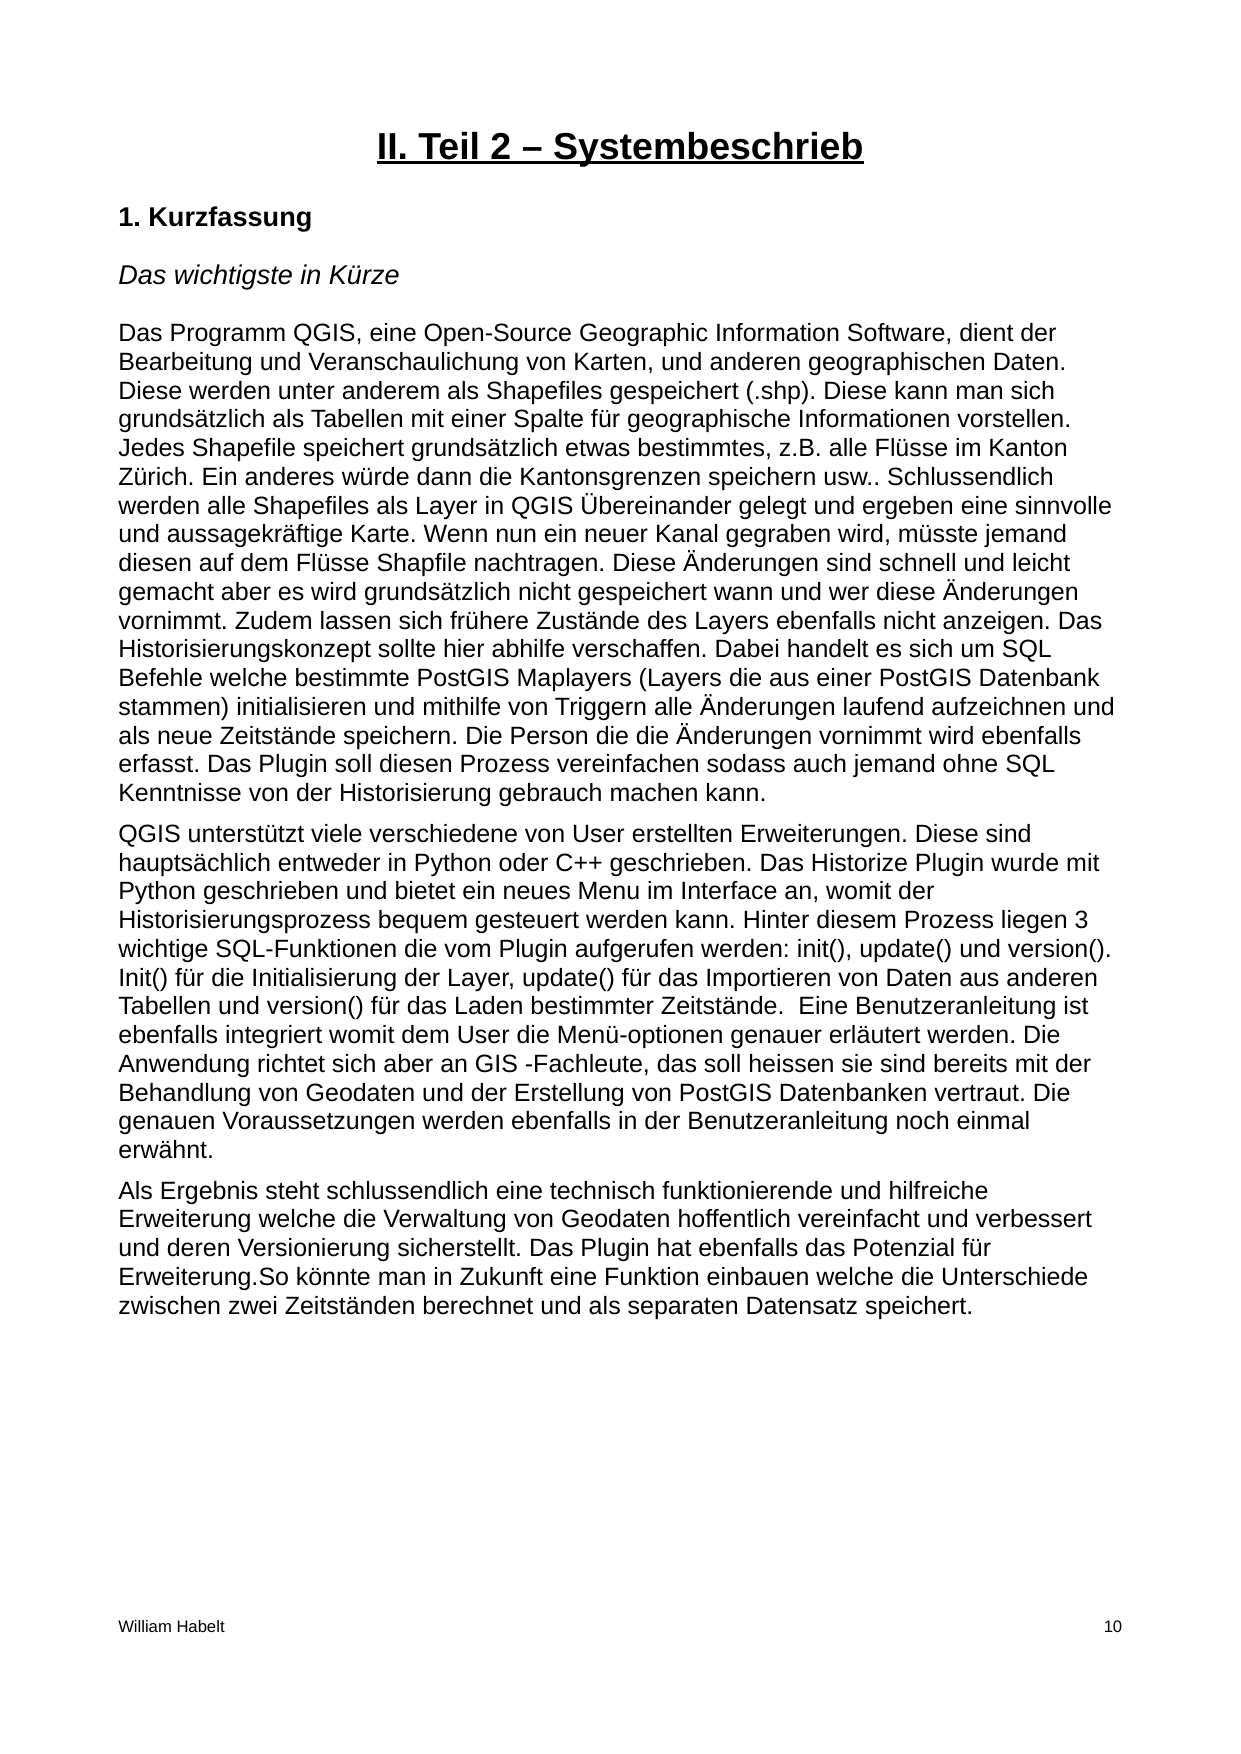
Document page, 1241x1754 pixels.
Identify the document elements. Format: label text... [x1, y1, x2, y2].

text QGIS unterstützt viele verschiedene von User erstellten Erweiterungen. Diese sind hauptsächlich entweder in Python oder C++ geschrieben. Das Historize Plugin wurde mit Python geschrieben und bietet ein neues Menu im Interface an, womit der Historisierungsprozess bequem gesteuert werden kann. Hinter diesem Prozess liegen 3 wichtige SQL-Funktionen die vom Plugin aufgerufen werden: init(), update() und version(). Init() für die Initialisierung der Layer, update() für das Importieren von Daten aus anderen Tabellen und version() für das Laden bestimmter Zeitstände. Eine Benutzeranleitung ist ebenfalls integriert womit dem User die Menü-optionen genauer erläutert werden. Die Anwendung richtet sich aber an GIS -Fachleute, das soll heissen sie sind bereits mit der Behandlung von Geodaten und der Erstellung von PostGIS Datenbanken vertraut. Die genauen Voraussetzungen werden ebenfalls in der Benutzeranleitung noch einmal erwähnt. [118, 819, 1122, 1164]
text II. Teil 2 – Systembeschrieb [118, 124, 1122, 167]
text Das wichtigste in Kürze [118, 259, 1122, 291]
text 1. Kurzfassung [118, 201, 1122, 232]
text Als Ergebnis steht schlussendlich eine technisch funktionierende und hilfreiche Erweiterung welche die Verwaltung von Geodaten hoffentlich vereinfacht und verbessert und deren Versionierung sicherstellt. Das Plugin hat ebenfalls das Potenzial für Erweiterung.So könnte man in Zukunft eine Funktion einbauen welche die Unterschiede zwischen zwei Zeitständen berechnet und als separaten Datensatz speichert. [118, 1176, 1122, 1319]
text Das Programm QGIS, eine Open-Source Geographic Information Software, dient der Bearbeitung und Veranschaulichung von Karten, und anderen geographischen Daten. Diese werden unter anderem als Shapefiles gespeichert (.shp). Diese kann man sich grundsätzlich als Tabellen mit einer Spalte für geographische Informationen vorstellen. Jedes Shapefile speichert grundsätzlich etwas bestimmtes, z.B. alle Flüsse im Kanton Zürich. Ein anderes würde dann die Kantonsgrenzen speichern usw.. Schlussendlich werden alle Shapefiles als Layer in QGIS Übereinander gelegt und ergeben eine sinnvolle und aussagekräftige Karte. Wenn nun ein neuer Kanal gegraben wird, müsste jemand diesen auf dem Flüsse Shapfile nachtragen. Diese Änderungen sind schnell und leicht gemacht aber es wird grundsätzlich nicht gespeichert wann und wer diese Änderungen vornimmt. Zudem lassen sich frühere Zustände des Layers ebenfalls nicht anzeigen. Das Historisierungskonzept sollte hier abhilfe verschaffen. Dabei handelt es sich um SQL Befehle welche bestimmte PostGIS Maplayers (Layers die aus einer PostGIS Datenbank stammen) initialisieren und mithilfe von Triggern alle Änderungen laufend aufzeichnen und als neue Zeitstände speichern. Die Person die die Änderungen vornimmt wird ebenfalls erfasst. Das Plugin soll diesen Prozess vereinfachen sodass auch jemand ohne SQL Kenntnisse von der Historisierung gebrauch machen kann. [118, 318, 1122, 807]
